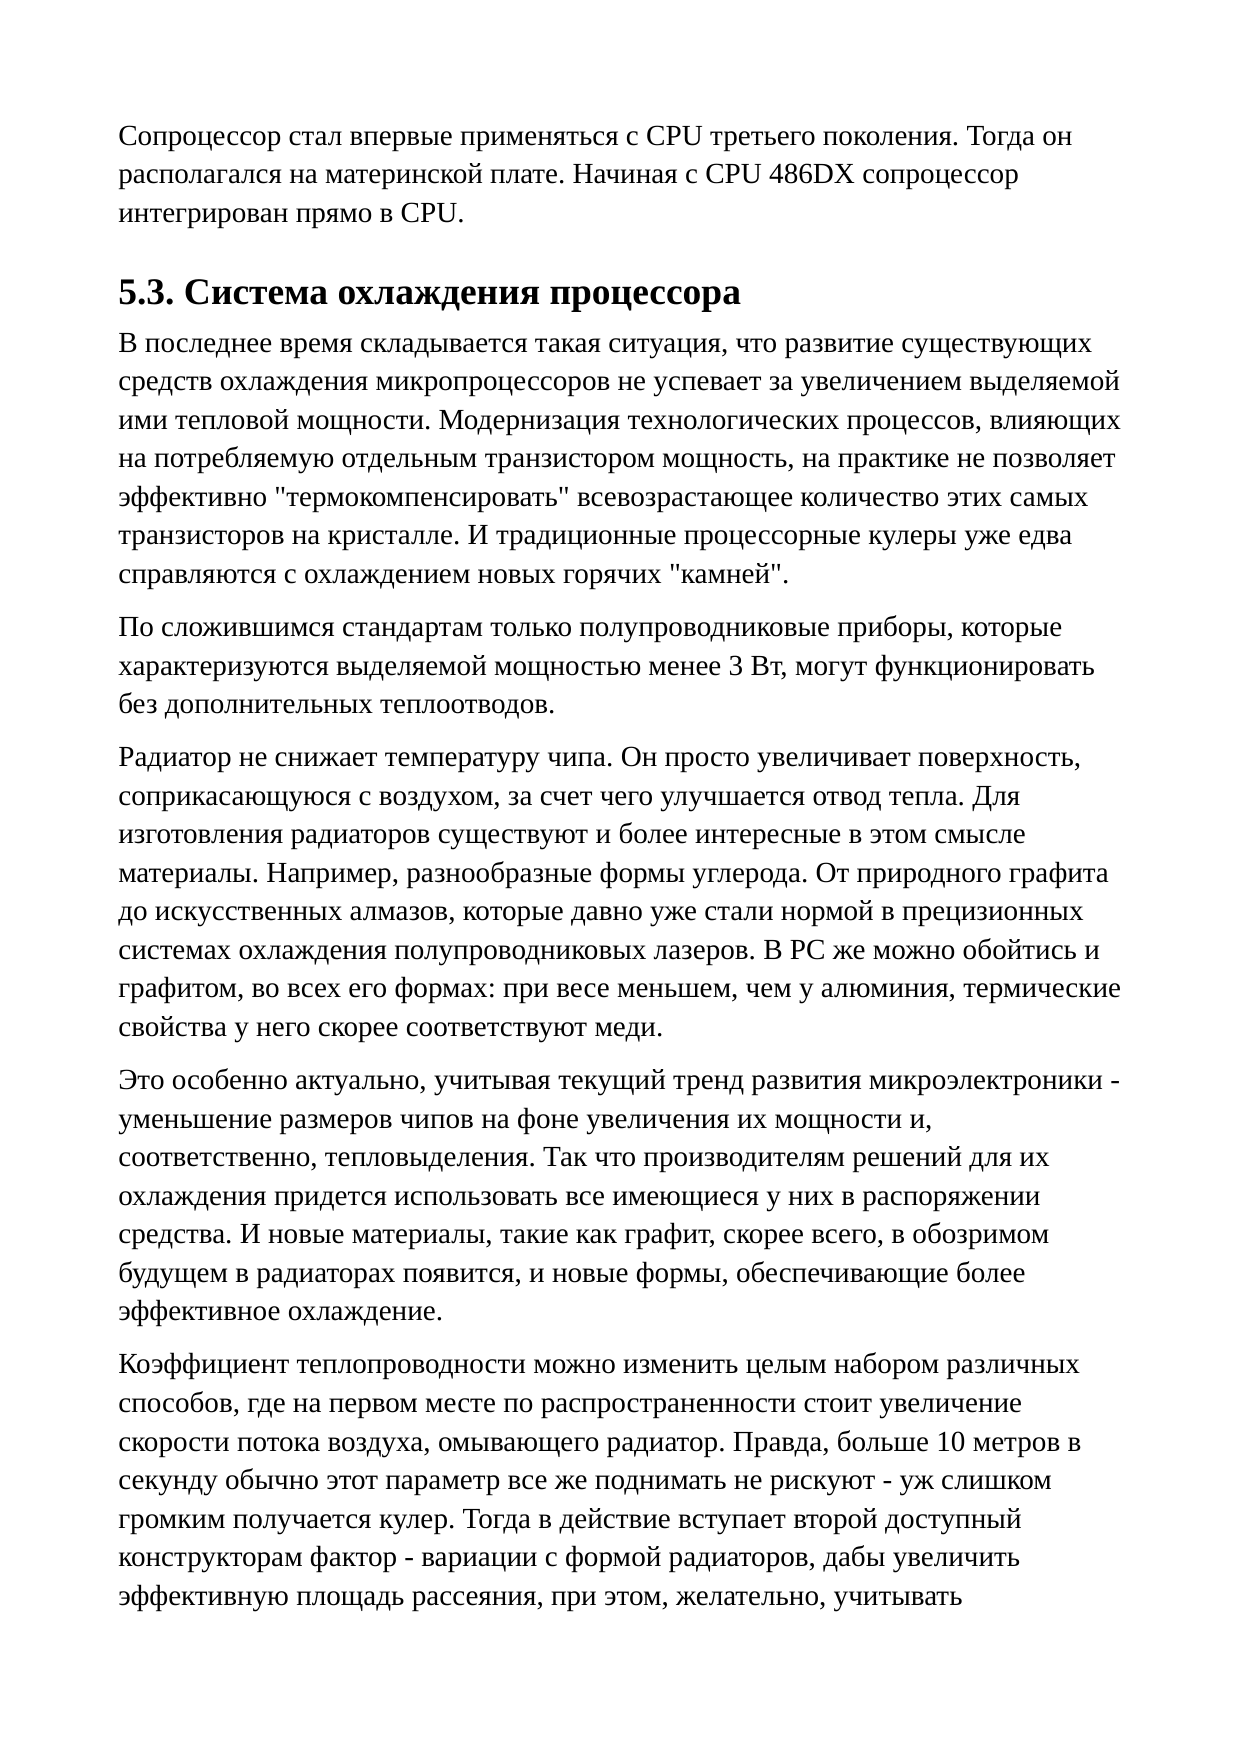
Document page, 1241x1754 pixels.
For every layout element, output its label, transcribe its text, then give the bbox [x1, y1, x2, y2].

subtitle 5.3. Система охлаждения процессора [118, 269, 1122, 312]
text Коэффициент теплопроводности можно изменить целым набором различных способов, где на первом месте по распространенности стоит увеличение скорости потока воздуха, омывающего радиатор. Правда, больше 10 метров в секунду обычно этот параметр все же поднимать не рискуют - уж слишком громким получается кулер. Тогда в действие вступает второй доступный конструкторам фактор - вариации с формой радиаторов, дабы увеличить эффективную площадь рассеяния, при этом, желательно, учитывать [118, 1347, 1122, 1611]
text Это особенно актуально, учитывая текущий тренд развития микроэлектроники - уменьшение размеров чипов на фоне увеличения их мощности и, соответственно, тепловыделения. Так что производителям решений для их охлаждения придется использовать все имеющиеся у них в распоряжении средства. И новые материалы, такие как графит, скорее всего, в обозримом будущем в радиаторах появится, и новые формы, обеспечивающие более эффективное охлаждение. [118, 1062, 1122, 1327]
text Радиатор не снижает температуру чипа. Он просто увеличивает поверхность, соприкасающуюся с воздухом, за счет чего улучшается отвод тепла. Для изготовления радиаторов существуют и более интересные в этом смысле материалы. Например, разнообразные формы углерода. От природного графита до искусственных алмазов, которые давно уже стали нормой в прецизионных системах охлаждения полупроводниковых лазеров. В PC же можно обойтись и графитом, во всех его формах: при весе меньшем, чем у алюминия, термические свойства у него скорее соответствуют меди. [118, 739, 1122, 1043]
text В последнее время складывается такая ситуация, что развитие существующих средств охлаждения микропроцессоров не успевает за увеличением выделяемой ими тепловой мощности. Модернизация технологических процессов, влияющих на потребляемую отдельным транзистором мощность, на практике не позволяет эффективно "термокомпенсировать" всевозрастающее количество этих самых транзисторов на кристалле. И традиционные процессорные кулеры уже едва справляются с охлаждением новых горячих "камней". [118, 325, 1122, 589]
text По сложившимся стандартам только полупроводниковые приборы, которые характеризуются выделяемой мощностью менее 3 Вт, могут функционировать без дополнительных теплоотводов. [118, 609, 1122, 720]
text Сопроцессор стал впервые применяться с CPU третьего поколения. Тогда он располагался на материнской плате. Начиная с CPU 486DX сопроцессор интегрирован прямо в CPU. [118, 118, 1122, 229]
